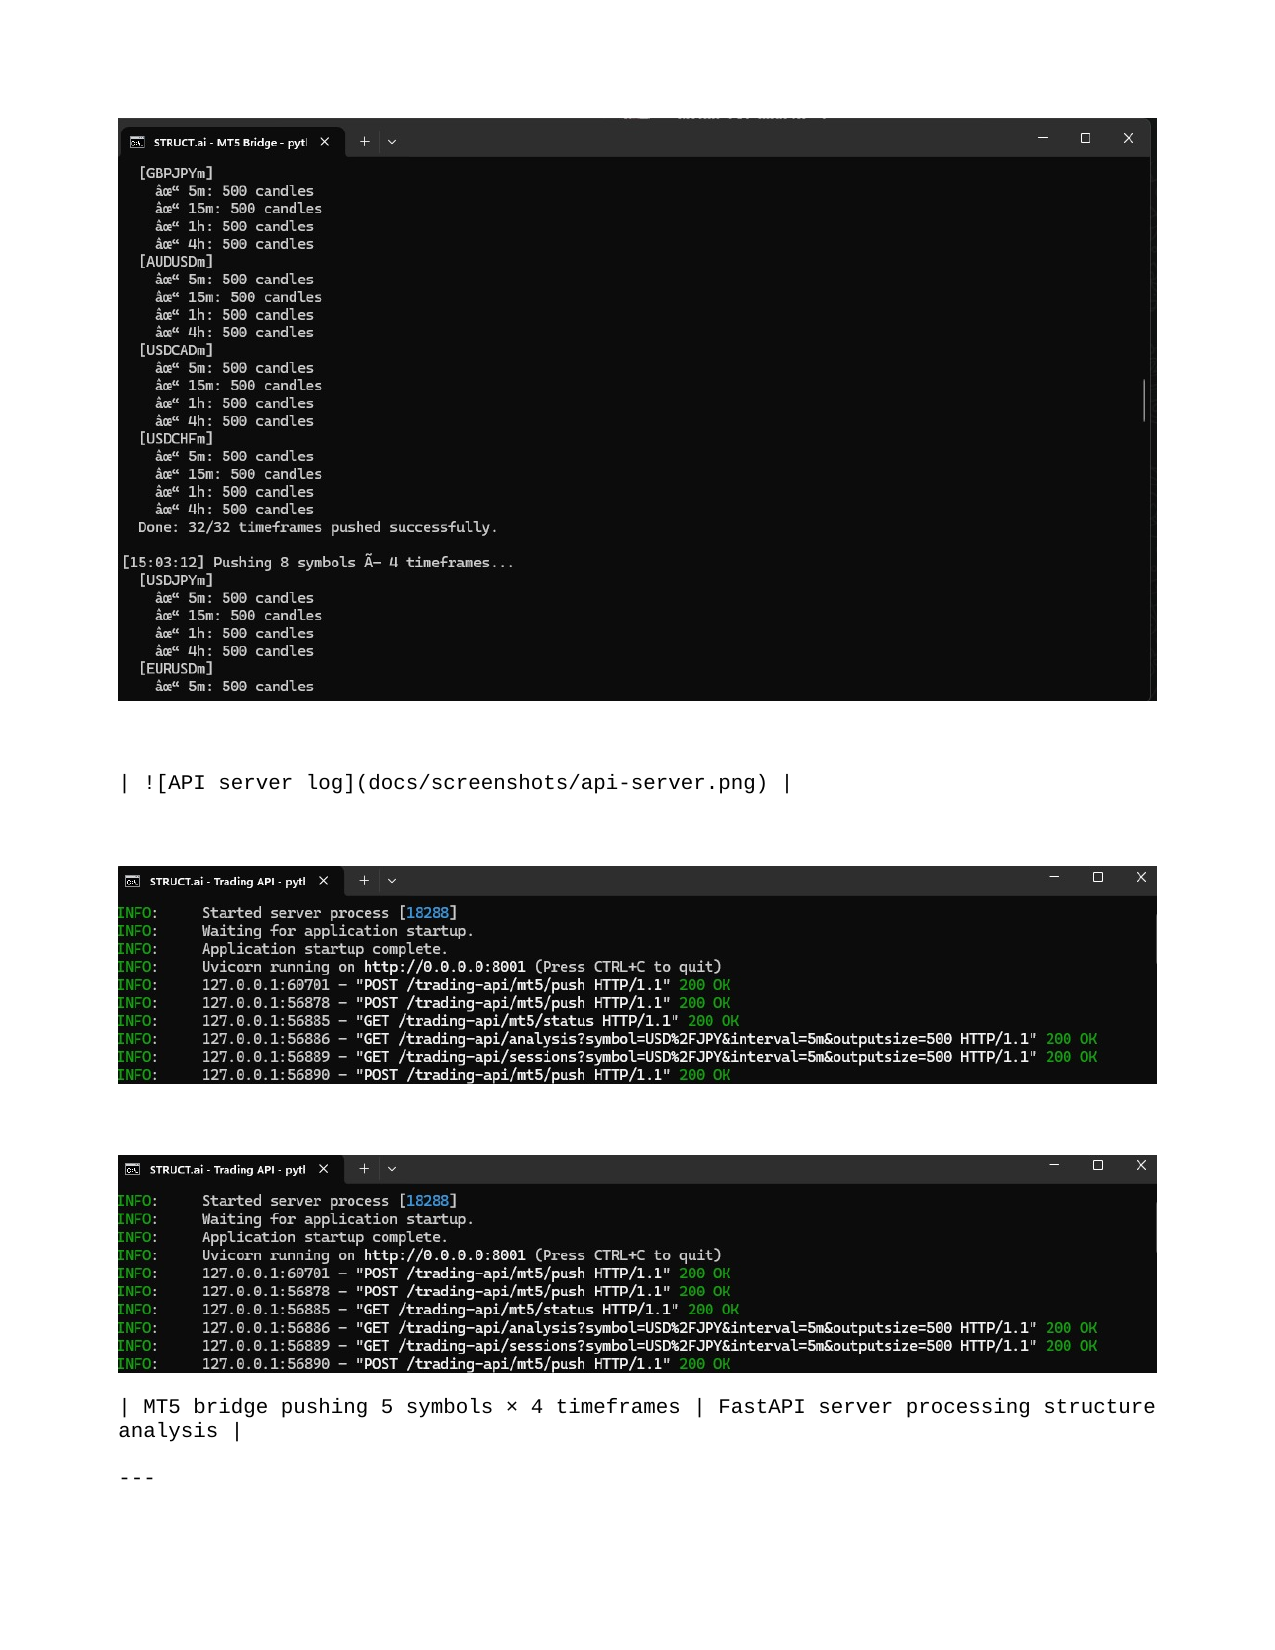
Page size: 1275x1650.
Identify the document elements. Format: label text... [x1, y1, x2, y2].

text --- [118, 1467, 1157, 1491]
text | ![API server log](docs/screenshots/api-server.png) | [118, 772, 1157, 795]
text | MT5 bridge pushing 5 symbols × 4 timeframes | FastAPI server processing structure analysis | [118, 1396, 1157, 1443]
picture [118, 866, 1157, 1084]
picture [118, 1155, 1157, 1373]
picture [118, 118, 1157, 701]
